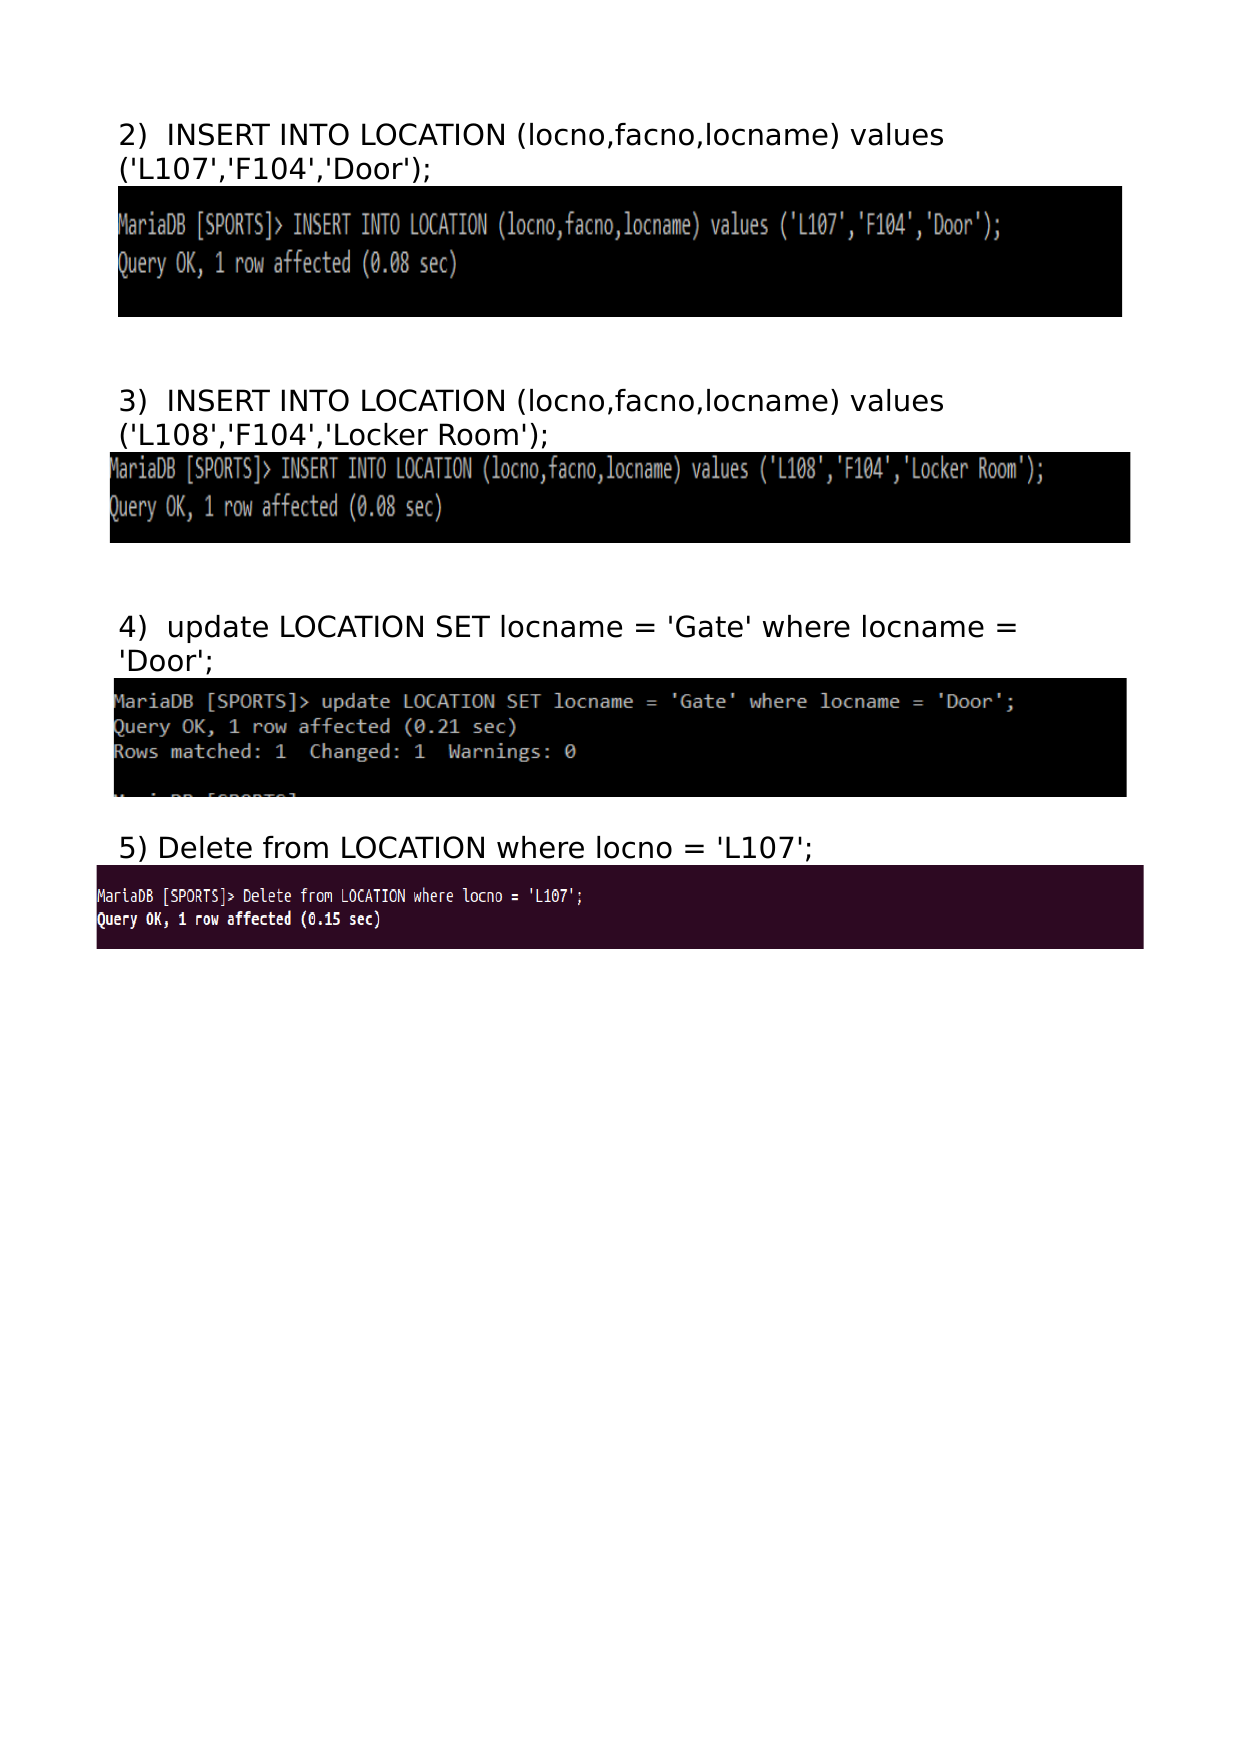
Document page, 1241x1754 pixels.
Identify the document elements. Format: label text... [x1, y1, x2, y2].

picture [118, 186, 1123, 317]
text 2) INSERT INTO LOCATION (locno,facno,locname) values ('L107','F104','Door'); [118, 118, 1122, 186]
picture [113, 678, 1127, 797]
picture [96, 865, 1144, 949]
picture [109, 452, 1131, 543]
text 3) INSERT INTO LOCATION (locno,facno,locname) values ('L108','F104','Locker Room'); [118, 384, 1122, 452]
text 5) Delete from LOCATION where locno = 'L107'; [118, 831, 1122, 865]
text 4) update LOCATION SET locname = 'Gate' where locname = 'Door'; [118, 610, 1122, 678]
